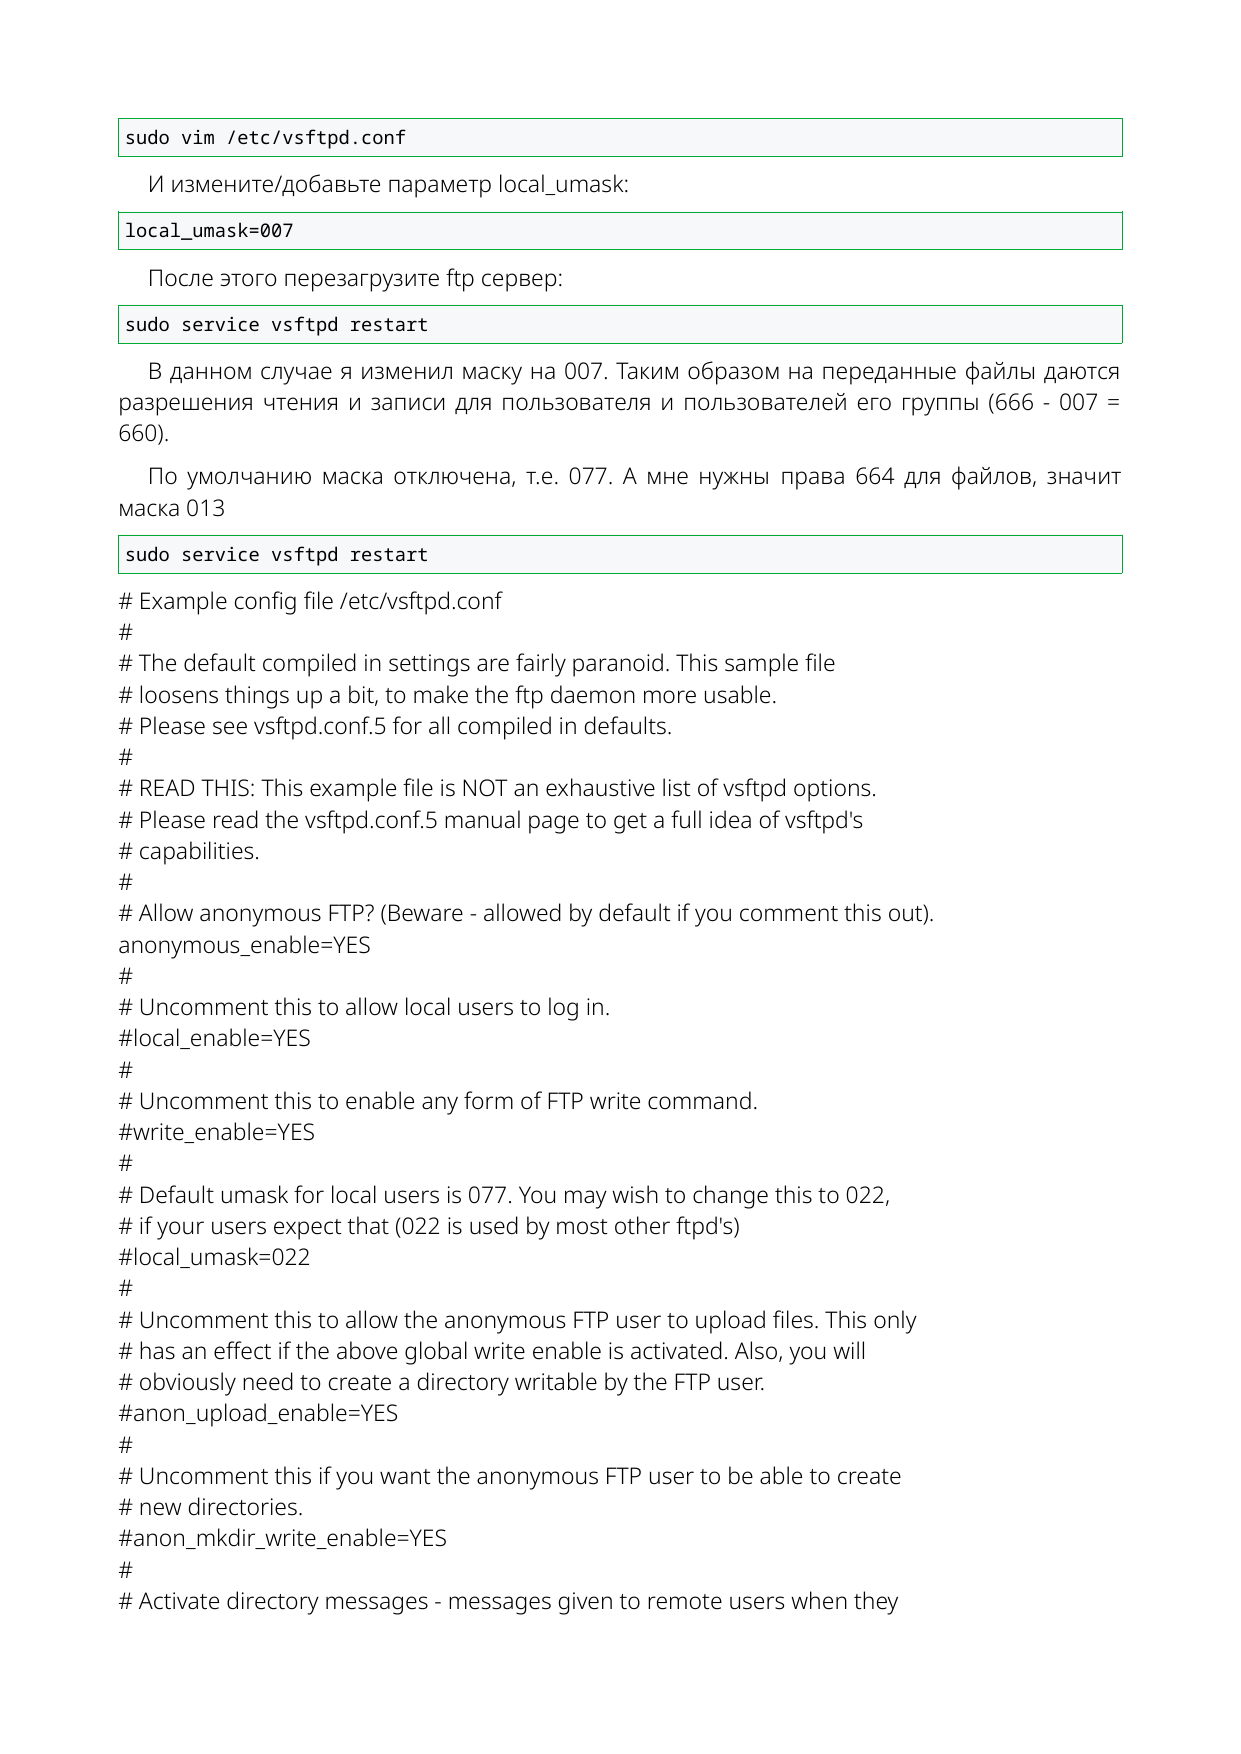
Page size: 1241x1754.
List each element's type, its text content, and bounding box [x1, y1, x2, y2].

text # Please read the vsftpd.conf.5 manual page to get a full idea of vsftpd's [118, 803, 1122, 835]
text #anon_mkdir_write_enable=YES [118, 1522, 1122, 1553]
text # Default umask for local users is 077. You may wish to change this to 022, [118, 1178, 1122, 1210]
text # Uncomment this to allow the anonymous FTP user to upload files. This only [118, 1303, 1122, 1335]
text # Example config file /etc/vsftpd.conf [118, 585, 1122, 616]
text # [118, 1147, 1122, 1178]
text # Allow anonymous FTP? (Beware - allowed by default if you comment this out). [118, 897, 1122, 928]
text # loosens things up a bit, to make the ftp daemon more usable. [118, 678, 1122, 710]
text # Activate directory messages - messages given to remote users when they [118, 1585, 1122, 1616]
text # READ THIS: This example file is NOT an exhaustive list of vsftpd options. [118, 772, 1122, 803]
text # if your users expect that (022 is used by most other ftpd's) [118, 1210, 1122, 1241]
text # has an effect if the above global write enable is activated. Also, you will [118, 1335, 1122, 1366]
text # [118, 960, 1122, 991]
text #local_enable=YES [118, 1022, 1122, 1053]
text # new directories. [118, 1491, 1122, 1522]
text И измените/добавьте параметр local_umask: [118, 168, 1122, 199]
text # [118, 616, 1122, 647]
text local_umask=007 [119, 213, 1122, 249]
text # obviously need to create a directory writable by the FTP user. [118, 1366, 1122, 1397]
text # [118, 741, 1122, 772]
text anonymous_enable=YES [118, 928, 1122, 960]
text # [118, 1428, 1122, 1460]
text sudo service vsftpd restart [119, 306, 1122, 343]
text # Uncomment this if you want the anonymous FTP user to be able to create [118, 1460, 1122, 1491]
text # [118, 1272, 1122, 1303]
text # Uncomment this to enable any form of FTP write command. [118, 1085, 1122, 1116]
text #anon_upload_enable=YES [118, 1397, 1122, 1428]
text # [118, 1553, 1122, 1585]
text # [118, 866, 1122, 897]
text #local_umask=022 [118, 1241, 1122, 1272]
text sudo vim /etc/vsftpd.conf [119, 119, 1122, 156]
text sudo service vsftpd restart [119, 536, 1122, 573]
text # [118, 1053, 1122, 1085]
text По умолчанию маска отключена, т.е. 077. А мне нужны права 664 для файлов, значит маска 013 [118, 460, 1122, 523]
text После этого перезагрузите ftp сервер: [118, 262, 1122, 293]
text # Uncomment this to allow local users to log in. [118, 991, 1122, 1022]
text # Please see vsftpd.conf.5 for all compiled in defaults. [118, 710, 1122, 741]
text #write_enable=YES [118, 1116, 1122, 1147]
text В данном случае я изменил маску на 007. Таким образом на переданные файлы даются разрешения чтения и записи для пользователя и пользователей его группы (666 - 007 = 660). [118, 355, 1122, 448]
text # The default compiled in settings are fairly paranoid. This sample file [118, 647, 1122, 678]
text # capabilities. [118, 835, 1122, 866]
